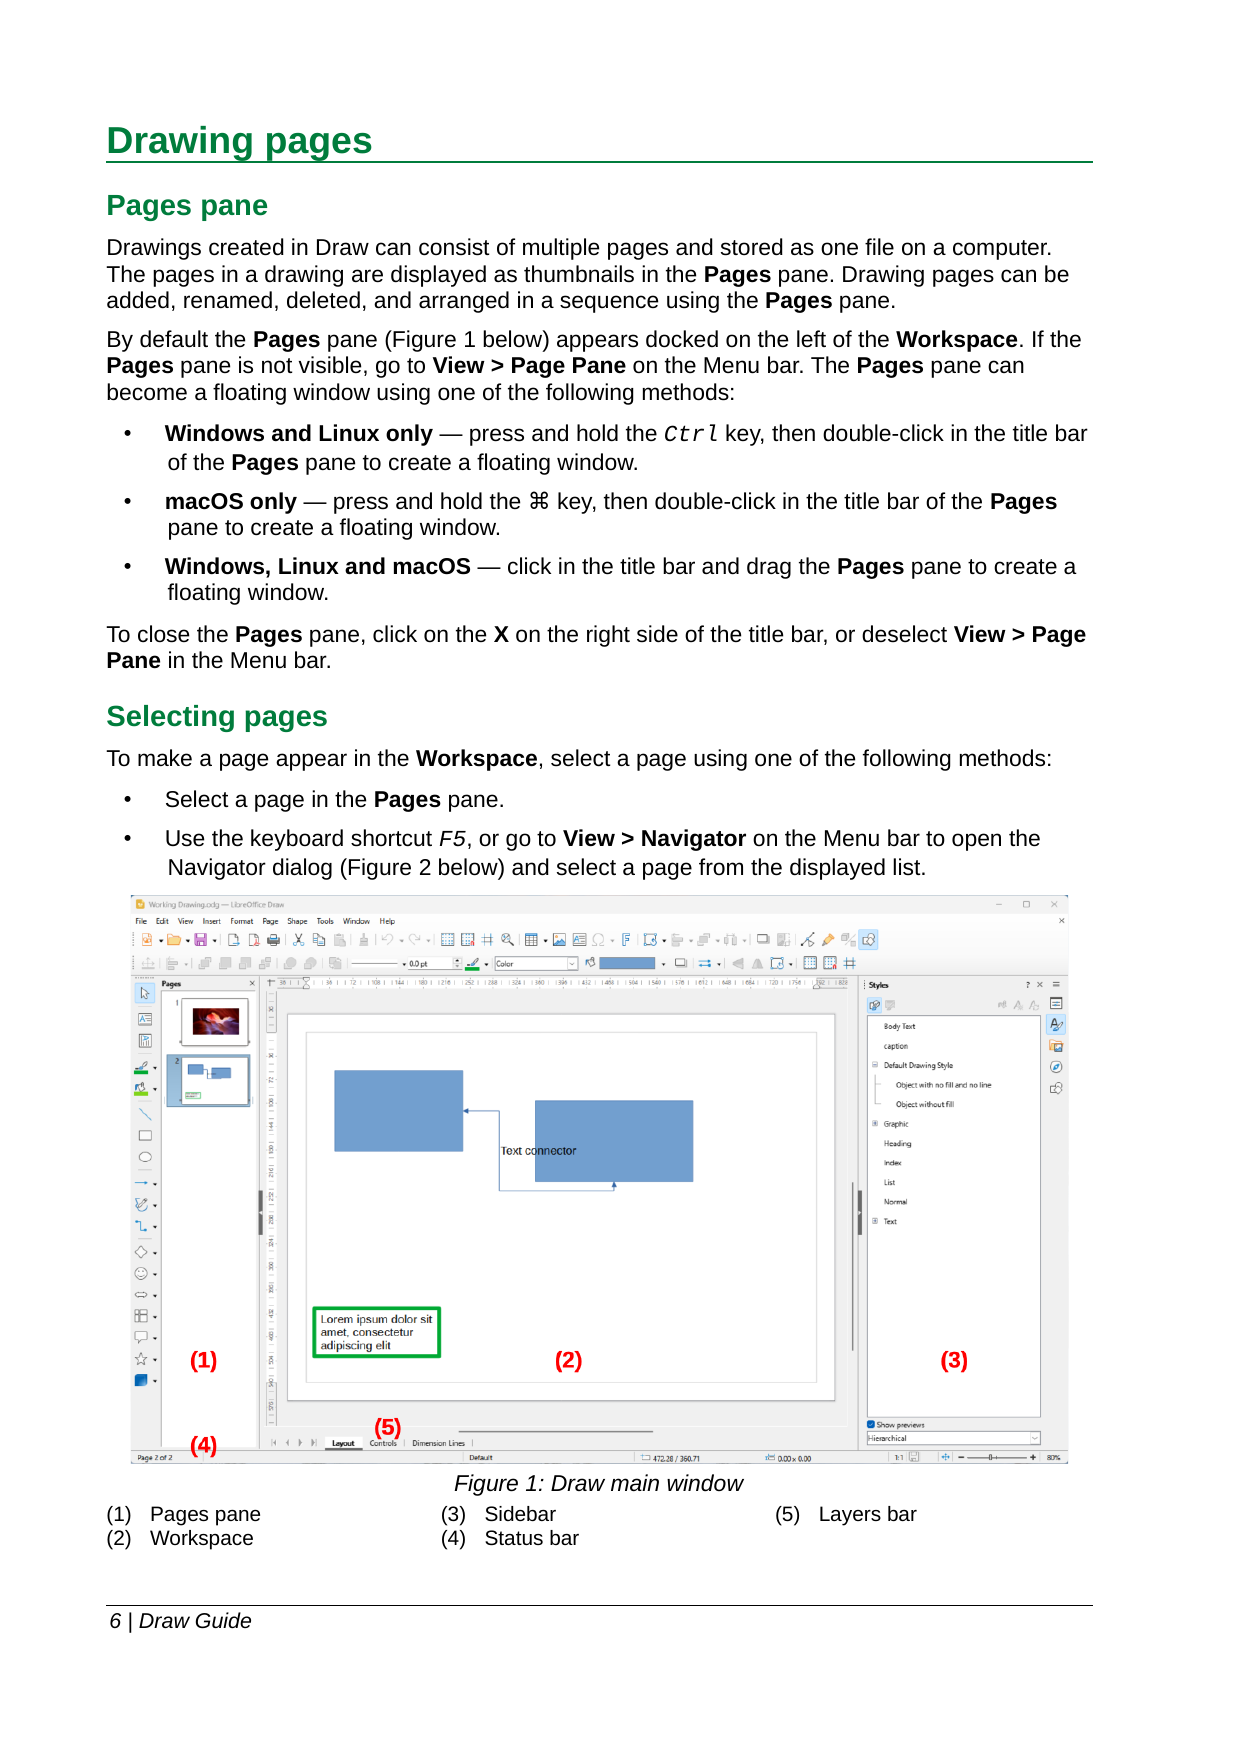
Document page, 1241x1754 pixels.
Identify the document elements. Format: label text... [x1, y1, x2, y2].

list Windows, Linux and macOS — click in the title bar and drag the Pages pane to create a floating window. [121, 550, 1093, 608]
text Drawings created in Draw can consist of multiple pages and stored as one file on a computer. The pages in a drawing are displayed as thumbnails in the Pages pane. Drawing pages can be added, renamed, deleted, and arranged in a sequence using the Pages pane. [106, 234, 1093, 313]
list Workspace [106, 1526, 424, 1550]
list Windows and Linux only — press and hold the Ctrl key, then double-click in the title bar of the Pages pane to create a floating window. [121, 417, 1093, 475]
subtitle Pages pane [106, 188, 1093, 222]
list Sidebar [441, 1502, 758, 1526]
text Figure 1: Draw main window [131, 1469, 1068, 1496]
text To close the Pages pane, click on the X on the right side of the title bar, or deselect View > Page Pane in the Menu bar. [106, 621, 1093, 674]
subtitle Drawing pages [106, 118, 1093, 161]
list Use the keyboard shortcut F5, or go to View > Navigator on the Menu bar to open the Navigator dialog (Figure 2 below) and select a page from the displayed list. [121, 822, 1093, 883]
picture [130, 895, 1069, 1464]
list Select a page in the Pages pane. [121, 783, 1093, 813]
text By default the Pages pane (Figure 1 below) appears docked on the left of the Workspace. If the Pages pane is not visible, go to View > Page Pane on the Menu bar. The Pages pane can become a floating window using one of the following methods: [106, 326, 1093, 405]
list macOS only — press and hold the ⌘ key, then double-click in the title bar of the Pages pane to create a floating window. [121, 485, 1093, 540]
text To make a page appear in the Workspace, select a page using one of the following methods: [106, 745, 1093, 771]
list Pages pane [106, 1502, 424, 1526]
list Layers bar [775, 1502, 1093, 1526]
list Status bar [441, 1526, 758, 1550]
subtitle Selecting pages [106, 699, 1093, 732]
